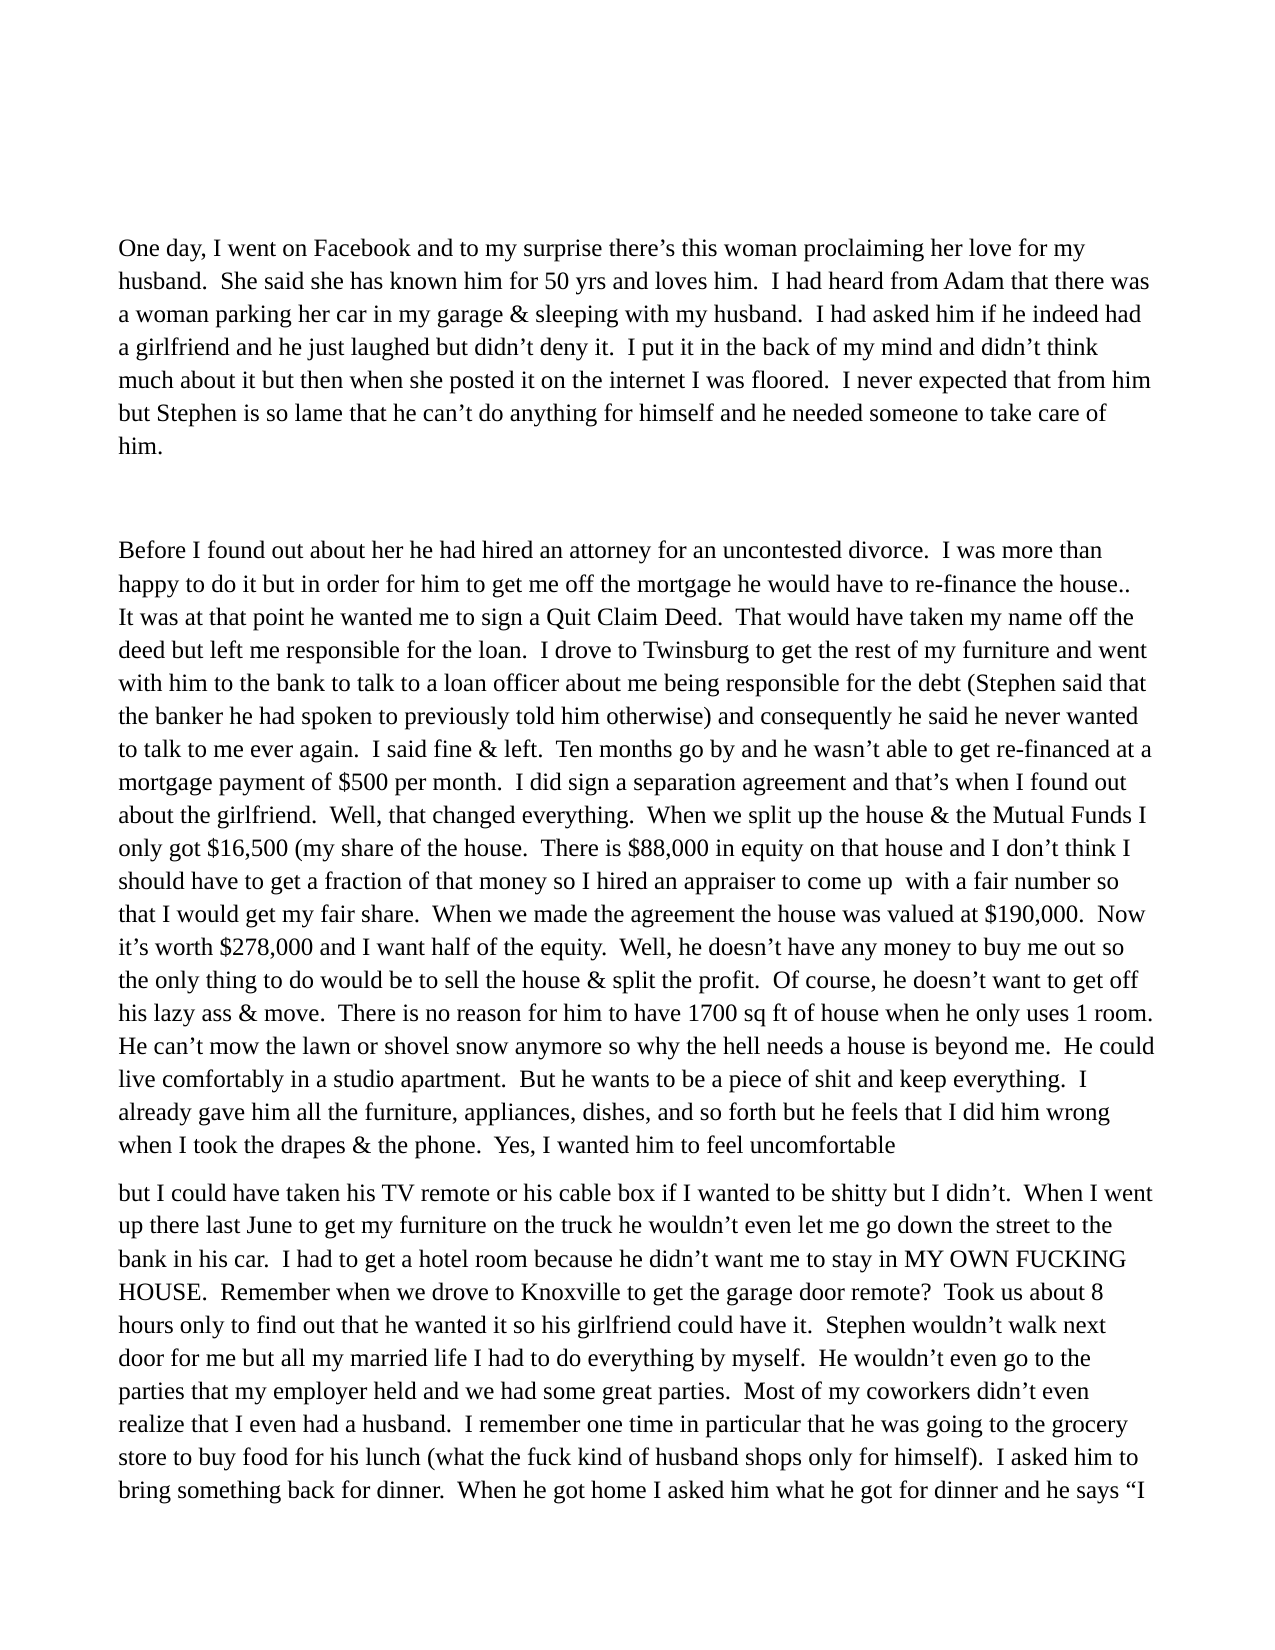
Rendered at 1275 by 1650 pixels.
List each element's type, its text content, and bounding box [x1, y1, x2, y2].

text but I could have taken his TV remote or his cable box if I wanted to be shitty but I didn’t. When I went up there last June to get my furniture on the truck he wouldn’t even let me go down the street to the bank in his car. I had to get a hotel room because he didn’t want me to stay in MY OWN FUCKING HOUSE. Remember when we drove to Knoxville to get the garage door remote? Took us about 8 hours only to find out that he wanted it so his girlfriend could have it. Stephen wouldn’t walk next door for me but all my married life I had to do everything by myself. He wouldn’t even go to the parties that my employer held and we had some great parties. Most of my coworkers didn’t even realize that I even had a husband. I remember one time in particular that he was going to the grocery store to buy food for his lunch (what the fuck kind of husband shops only for himself). I asked him to bring something back for dinner. When he got home I asked him what he got for dinner and he says “I [118, 1178, 1157, 1503]
text Before I found out about her he had hired an attorney for an uncontested divorce. I was more than happy to do it but in order for him to get me off the mortgage he would have to re-finance the house.. It was at that point he wanted me to sign a Quit Claim Deed. That would have taken my name off the deed but left me responsible for the loan. I drove to Twinsburg to get the rest of my furniture and went with him to the bank to talk to a loan officer about me being responsible for the debt (Stephen said that the banker he had spoken to previously told him otherwise) and consequently he said he never wanted to talk to me ever again. I said fine & left. Ten months go by and he wasn’t able to get re-financed at a mortgage payment of $500 per month. I did sign a separation agreement and that’s when I found out about the girlfriend. Well, that changed everything. When we split up the house & the Mutual Funds I only got $16,500 (my share of the house. There is $88,000 in equity on that house and I don’t think I should have to get a fraction of that money so I hired an appraiser to come up with a fair number so that I would get my fair share. When we made the agreement the house was valued at $190,000. Now it’s worth $278,000 and I want half of the equity. Well, he doesn’t have any money to buy me out so the only thing to do would be to sell the house & split the profit. Of course, he doesn’t want to get off his lazy ass & move. There is no reason for him to have 1700 sq ft of house when he only uses 1 room. He can’t mow the lawn or shovel snow anymore so why the hell needs a house is beyond me. He could live comfortably in a studio apartment. But he wants to be a piece of shit and keep everything. I already gave him all the furniture, appliances, dishes, and so forth but he feels that I did him wrong when I took the drapes & the phone. Yes, I wanted him to feel uncomfortable [118, 536, 1157, 1159]
text One day, I went on Facebook and to my surprise there’s this woman proclaiming her love for my husband. She said she has known him for 50 yrs and loves him. I had heard from Adam that there was a woman parking her car in my garage & sleeping with my husband. I had asked him if he indeed had a girlfriend and he just laughed but didn’t deny it. I put it in the back of my mind and didn’t think much about it but then when she posted it on the internet I was floored. I never expected that from him but Stephen is so lame that he can’t do anything for himself and he needed someone to take care of him. [118, 233, 1157, 460]
